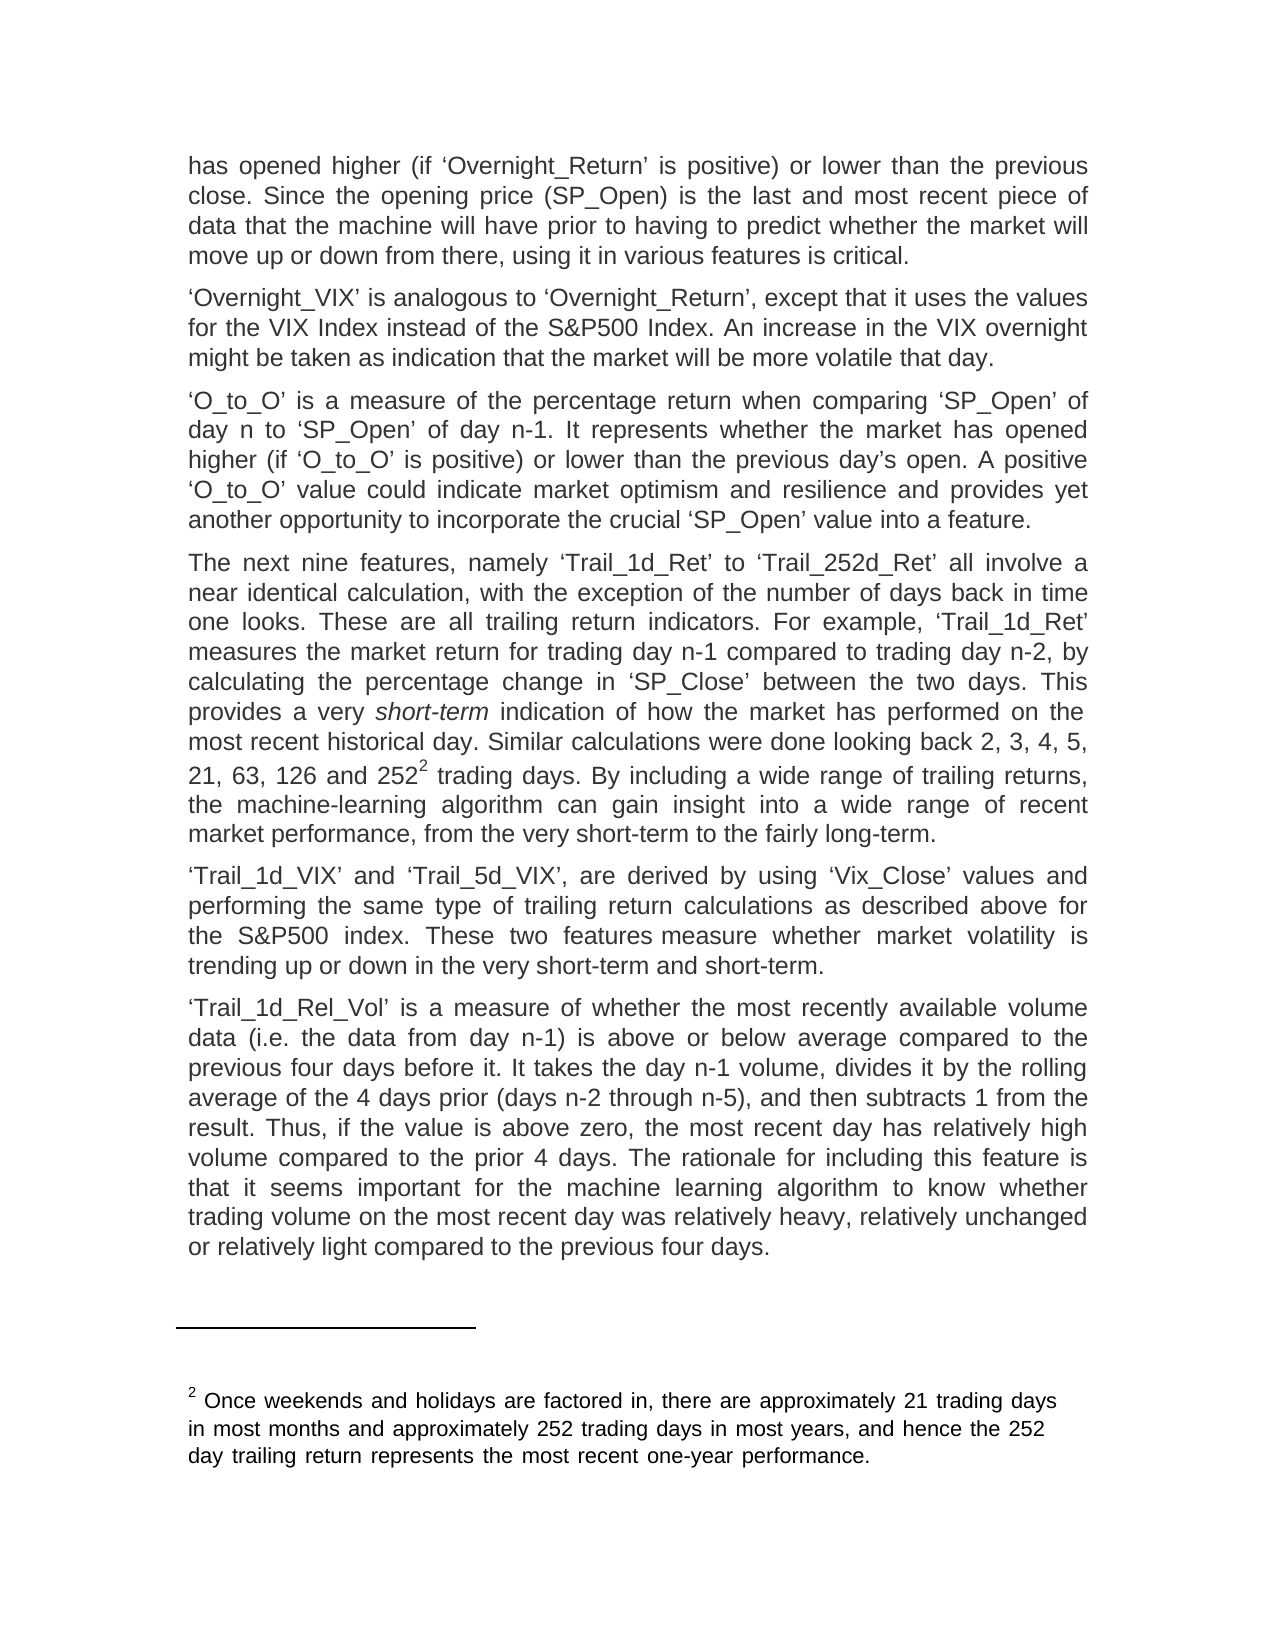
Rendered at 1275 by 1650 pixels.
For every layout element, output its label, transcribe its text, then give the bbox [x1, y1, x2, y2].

text ‘O_to_O’ is a measure of the percentage return when comparing ‘SP_Open’ of day n to ‘SP_Open’ of day n-1. It represents whether the market has opened higher (if ‘O_to_O’ is positive) or lower than the previous day’s open. A positive ‘O_to_O’ value could indicate market optimism and resilience and provides yet another opportunity to incorporate the crucial ‘SP_Open’ value into a feature. [188, 386, 1088, 534]
text ‘Trail_1d_Rel_Vol’ is a measure of whether the most recently available volume data (i.e. the data from day n-1) is above or below average compared to the previous four days before it. It takes the day n-1 volume, divides it by the rolling average of the 4 days prior (days n-2 through n-5), and then subtracts 1 from the result. Thus, if the value is above zero, the most recent day has relatively high volume compared to the prior 4 days. The rationale for including this feature is that it seems important for the machine learning algorithm to know whether trading volume on the most recent day was relatively heavy, relatively unchanged or relatively light compared to the previous four days. [188, 993, 1088, 1261]
text most recent historical day. Similar calculations were done looking back 2, 3, 4, 5, 21, 63, 126 and 2522 trading days. By including a wide range of trailing returns, the machine-learning algorithm can gain insight into a wide range of recent market performance, from the very short-term to the fairly long-term. [188, 727, 1088, 847]
text ‘Overnight_VIX’ is analogous to ‘Overnight_Return’, except that it uses the values for the VIX Index instead of the S&P500 Index. An increase in the VIX overnight might be taken as indication that the market will be more volatile that day. [188, 283, 1088, 372]
text The next nine features, namely ‘Trail_1d_Ret’ to ‘Trail_252d_Ret’ all involve a near identical calculation, with the exception of the number of days back in time one looks. These are all trailing return indicators. For example, ‘Trail_1d_Ret’ measures the market return for trading day n-1 compared to trading day n-2, by calculating the percentage change in ‘SP_Close’ between the two days. This provides a very short-term indication of how the market has performed on the [188, 548, 1088, 726]
text 2 Once weekends and holidays are factored in, there are approximately 21 trading days in most months and approximately 252 trading days in most years, and hence the 252 day trailing return represents the most recent one-year performance. [188, 1383, 1067, 1468]
text has opened higher (if ‘Overnight_Return’ is positive) or lower than the previous close. Since the opening price (SP_Open) is the last and most recent piece of data that the machine will have prior to having to predict whether the market will move up or down from there, using it in various features is critical. [188, 151, 1088, 270]
text ‘Trail_1d_VIX’ and ‘Trail_5d_VIX’, are derived by using ‘Vix_Close’ values and performing the same type of trailing return calculations as described above for the S&P500 index. These two features measure whether market volatility is trending up or down in the very short-term and short-term. [188, 861, 1088, 979]
